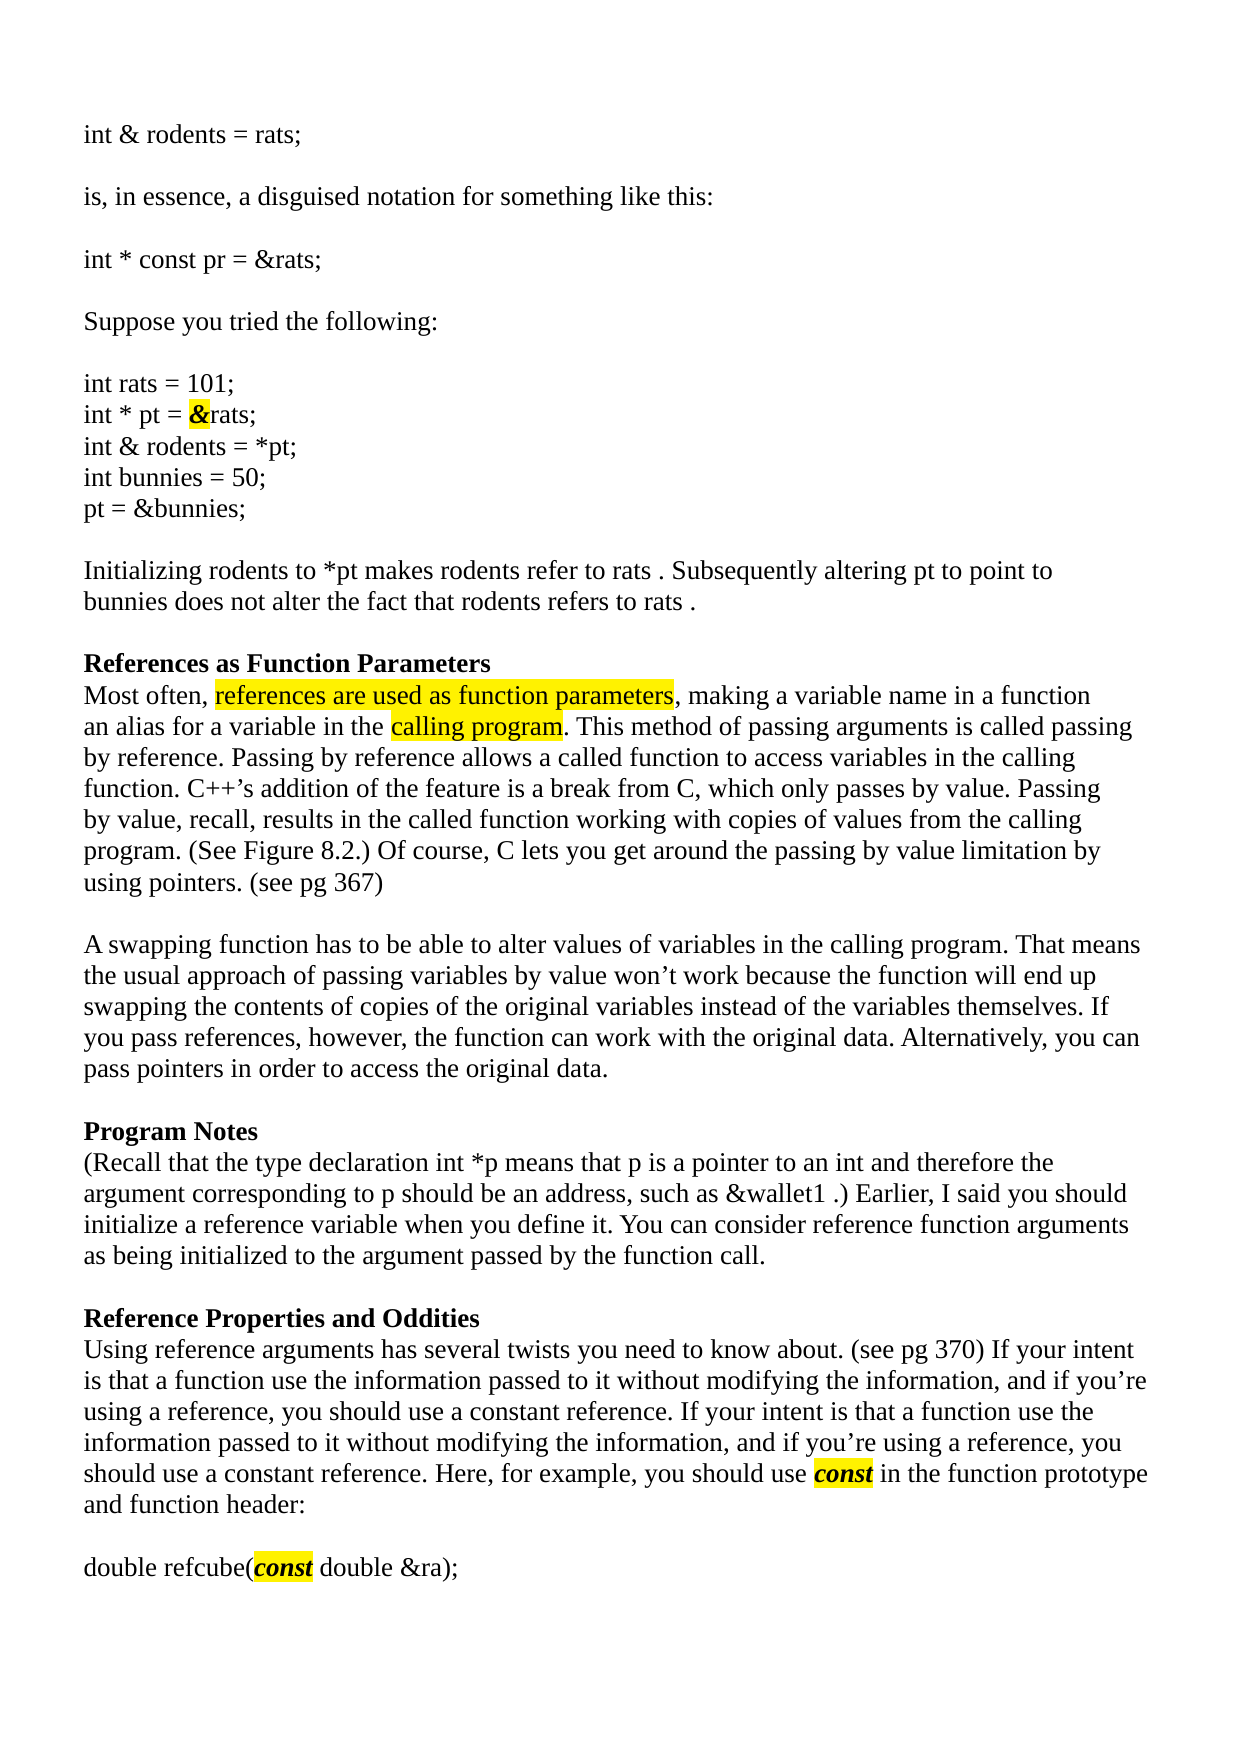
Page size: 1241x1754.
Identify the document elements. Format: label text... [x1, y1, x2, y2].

text Most often, references are used as function parameters, making a variable name in a function [83, 679, 1149, 710]
text function. C++’s addition of the feature is a break from C, which only passes by value. Passing [83, 772, 1149, 803]
text program. (See Figure 8.2.) Of course, C lets you get around the passing by value limitation by [83, 834, 1149, 866]
text References as Function Parameters [83, 648, 1149, 679]
text Program Notes [83, 1115, 1149, 1146]
text by value, recall, results in the called function working with copies of values from the calling [83, 803, 1149, 834]
text bunnies does not alter the fact that rodents refers to rats . [83, 585, 1149, 616]
text Suppose you tried the following: [83, 305, 1149, 336]
text is, in essence, a disguised notation for something like this: [83, 180, 1149, 212]
text int bunnies = 50; [83, 461, 1149, 492]
text int * pt = &rats; [83, 398, 1149, 429]
text using a reference, you should use a constant reference. If your intent is that a function use the information passed to it without modifying the information, and if you’re using a reference, you should use a constant reference. Here, for example, you should use const in the function prototype and function header: [83, 1395, 1149, 1520]
text pt = &bunnies; [83, 492, 1149, 523]
text double refcube(const double &ra); [83, 1551, 1149, 1582]
text argument corresponding to p should be an address, such as &wallet1 .) Earlier, I said you should initialize a reference variable when you define it. You can consider reference function arguments as being initialized to the argument passed by the function call. [83, 1177, 1149, 1271]
text int * const pr = &rats; [83, 243, 1149, 274]
text int rats = 101; [83, 367, 1149, 398]
text an alias for a variable in the calling program. This method of passing arguments is called passing by reference. Passing by reference allows a called function to access variables in the calling [83, 710, 1149, 772]
text Reference Properties and Oddities [83, 1302, 1149, 1333]
text using pointers. (see pg 367) [83, 866, 1149, 897]
text int & rodents = *pt; [83, 429, 1149, 461]
text Initializing rodents to *pt makes rodents refer to rats . Subsequently altering pt to point to [83, 554, 1149, 585]
text (Recall that the type declaration int *p means that p is a pointer to an int and therefore the [83, 1146, 1149, 1177]
text int & rodents = rats; [83, 118, 1149, 149]
text Using reference arguments has several twists you need to know about. (see pg 370) If your intent is that a function use the information passed to it without modifying the information, and if you’re [83, 1333, 1149, 1395]
text A swapping function has to be able to alter values of variables in the calling program. That means the usual approach of passing variables by value won’t work because the function will end up swapping the contents of copies of the original variables instead of the variables themselves. If you pass references, however, the function can work with the original data. Alternatively, you can pass pointers in order to access the original data. [83, 928, 1149, 1084]
